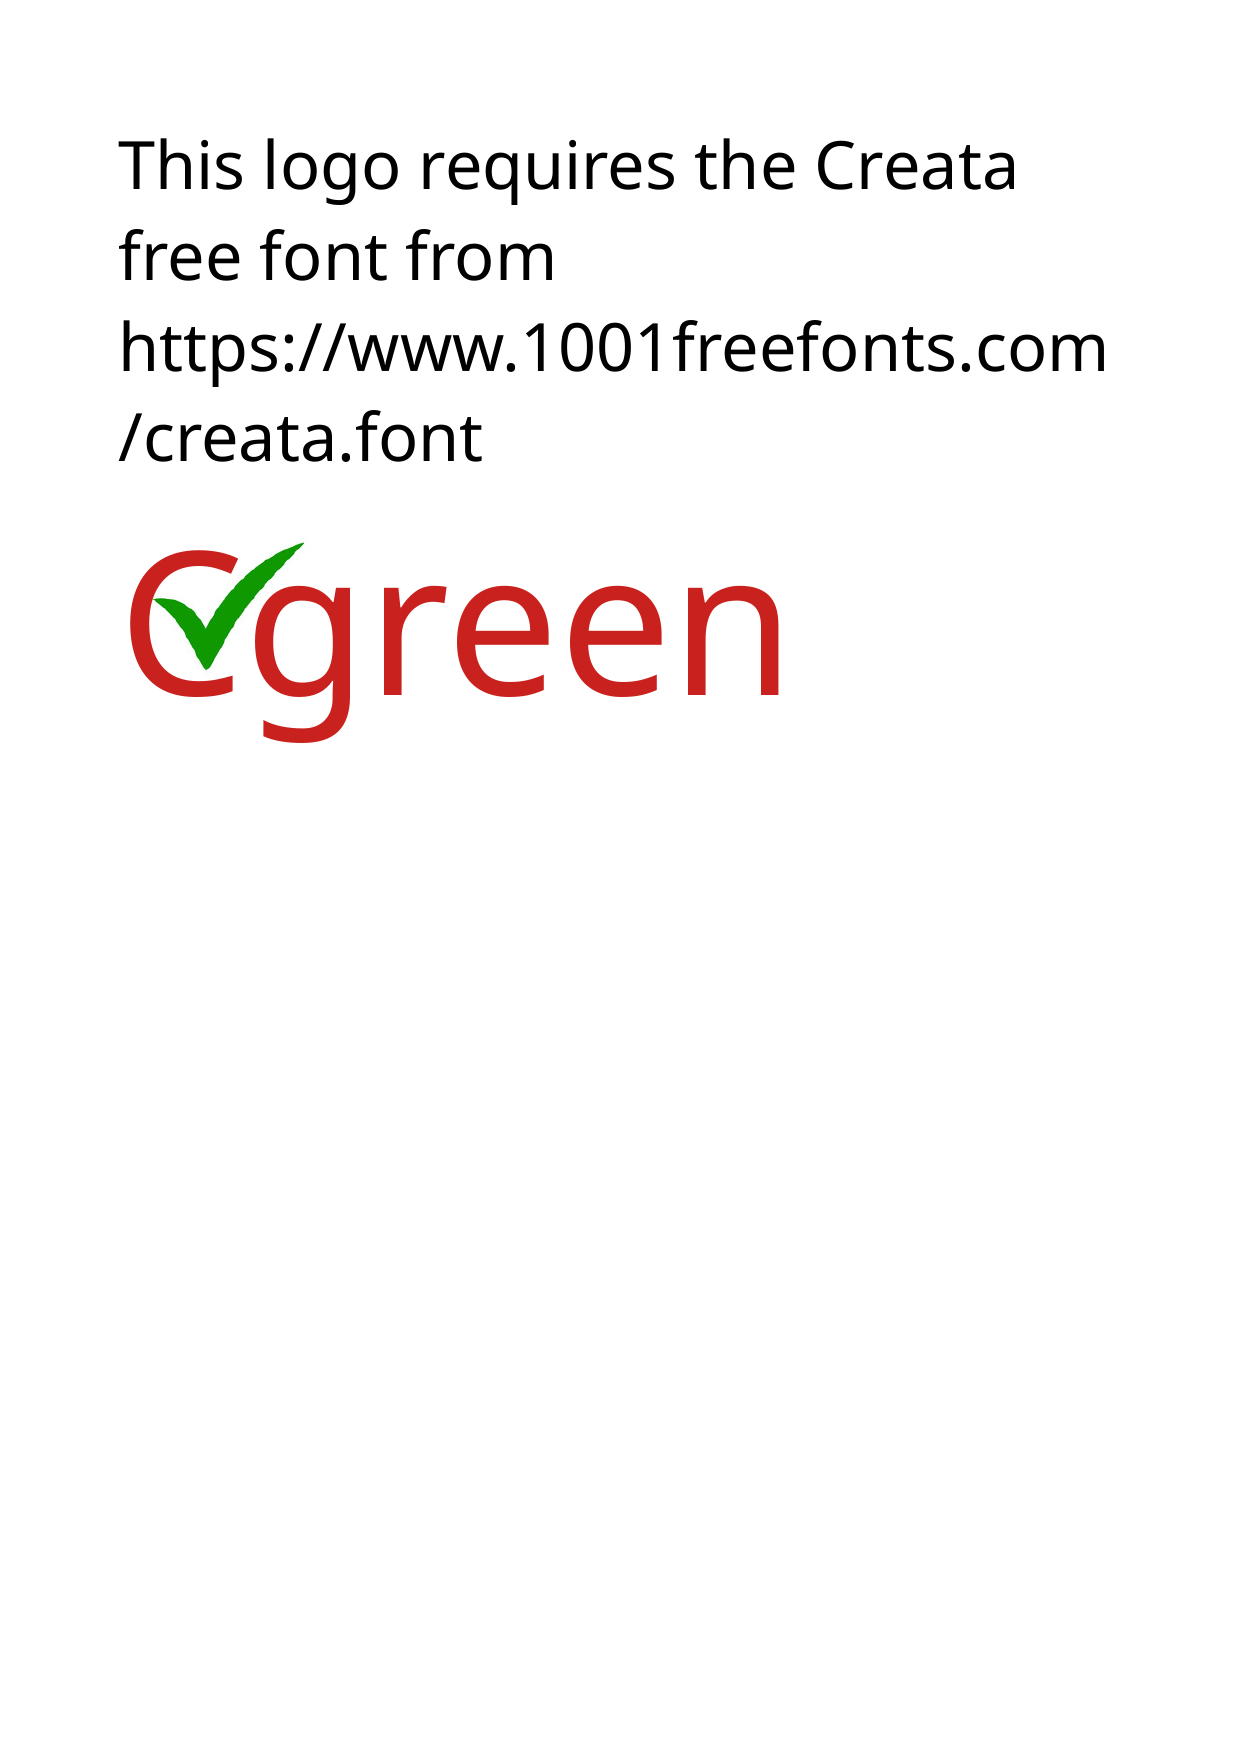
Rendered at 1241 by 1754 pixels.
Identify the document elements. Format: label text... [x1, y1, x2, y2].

text Cgreen [118, 481, 1122, 754]
picture [273, 601, 323, 683]
picture [106, 501, 323, 718]
text This logo requires the Creata free font from https://www.1001freefonts.com/creata.font [118, 118, 1122, 481]
